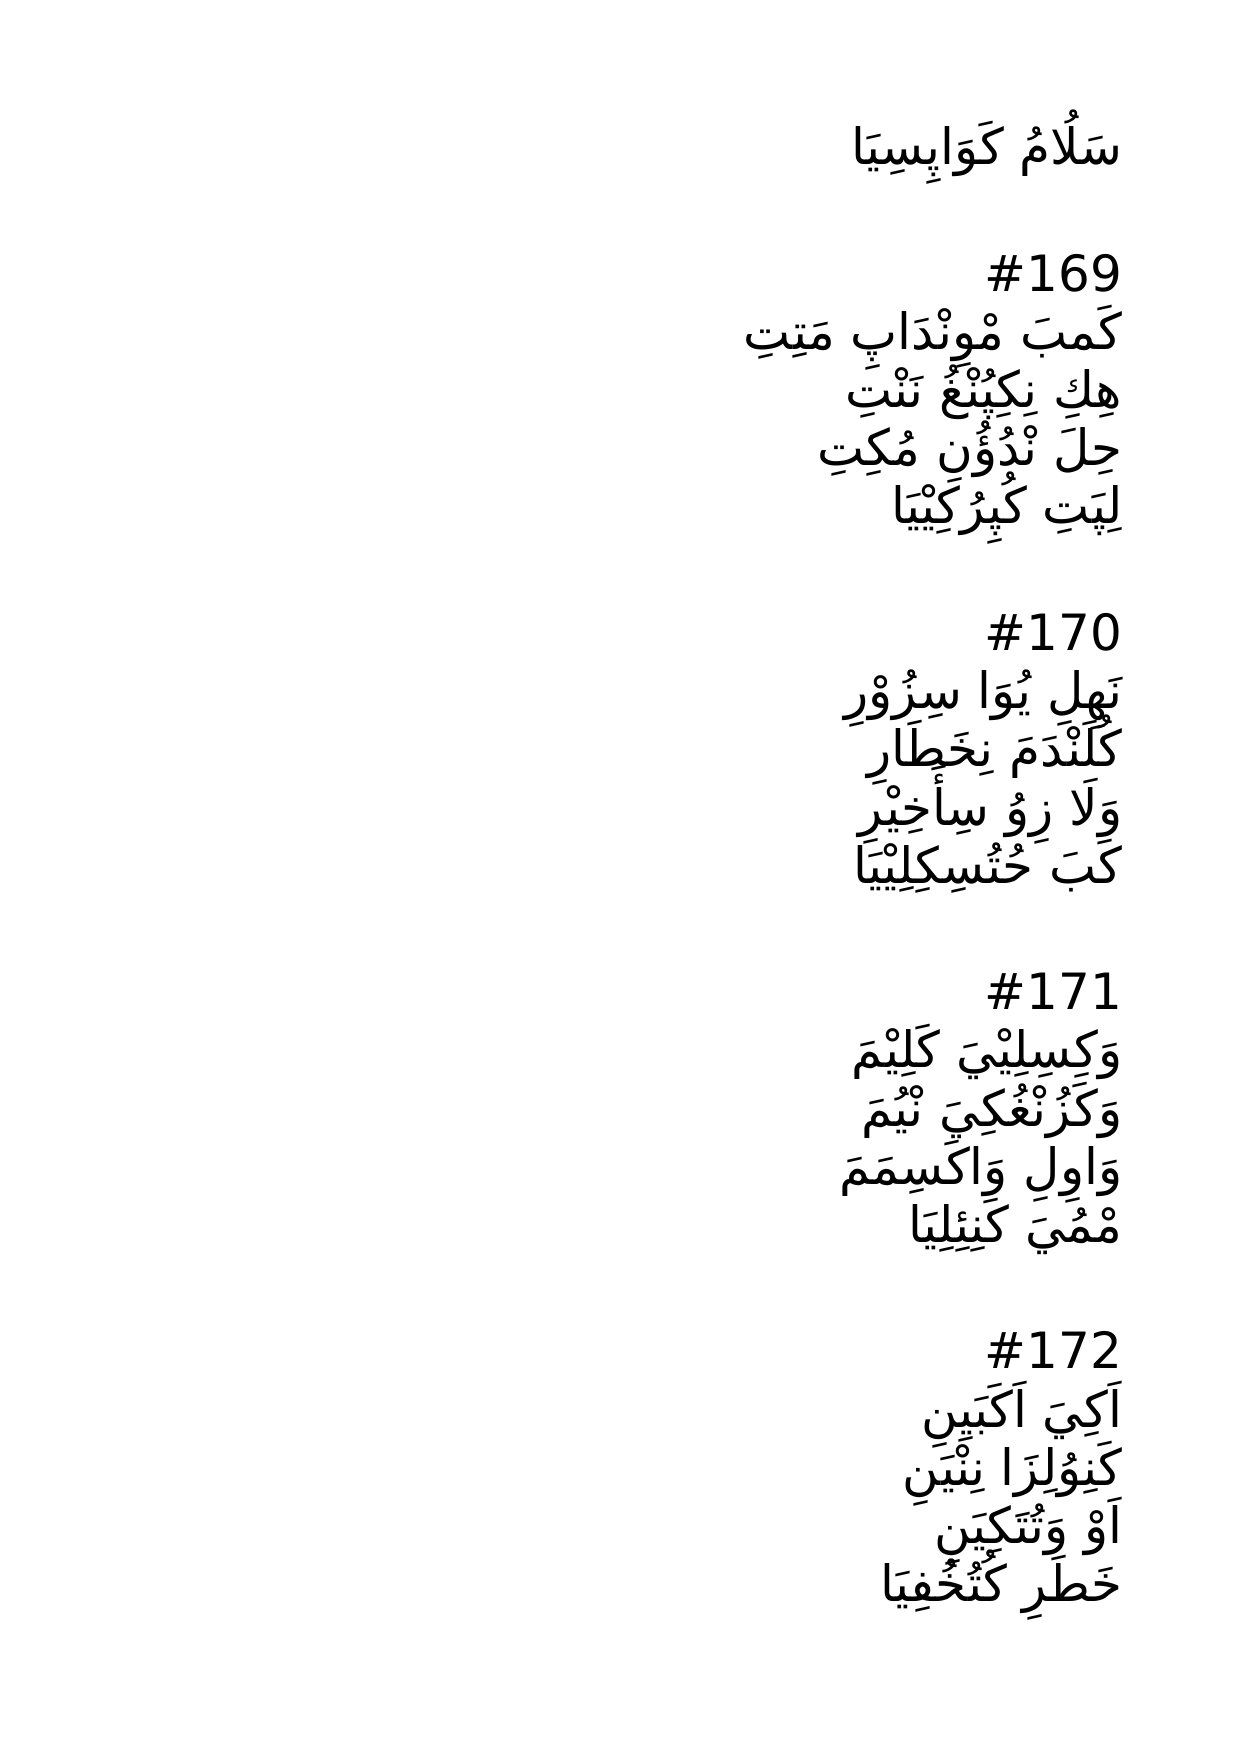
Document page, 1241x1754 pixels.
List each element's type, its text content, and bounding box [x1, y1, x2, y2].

text نَهِلِ يُوَا سِزُوْرِ [118, 662, 1122, 720]
text كَبَ حُتُسِكِلِيْيَا [118, 837, 1122, 895]
text وَكِسِلِيْيَ كَلِيْمَ [118, 1021, 1122, 1079]
text اَوْ وَتُتَكِيَنِ [118, 1497, 1122, 1555]
text #172 [118, 1322, 1122, 1381]
text كَنِوُلِزَا نِنْيَنِ [118, 1439, 1122, 1497]
text حِلَ نْدُؤُنِ مُكِتِ [118, 419, 1122, 477]
text كُلَنْدَمَ نِخَطَارِ [118, 720, 1122, 778]
text #170 [118, 604, 1122, 662]
text لِپَتِ كُپِرُكِيْيَا [118, 477, 1122, 536]
text اَكِيَ اَكَبَيِنِ [118, 1381, 1122, 1439]
text وَاوِلِ وَاكَسِمَمَ [118, 1138, 1122, 1196]
text وَكَزُنْغُكِيَ نْيُمَ [118, 1079, 1122, 1138]
text هِكِ نِكِپُنْغُ نَنْتِ [118, 361, 1122, 419]
text #169 [118, 244, 1122, 303]
text وَلَا زِوُ سِأَخِيْرِ [118, 778, 1122, 837]
text خَطَرِ كُتُخُفِيَا [118, 1555, 1122, 1613]
text سَلُامُ كَوَاپِسِيَا [118, 118, 1122, 176]
text كَمبَ مْوِنْدَاپِ مَتِتِ [118, 303, 1122, 361]
text مْمُيَ كَنِئِلِيَا [118, 1196, 1122, 1254]
text #171 [118, 963, 1122, 1021]
